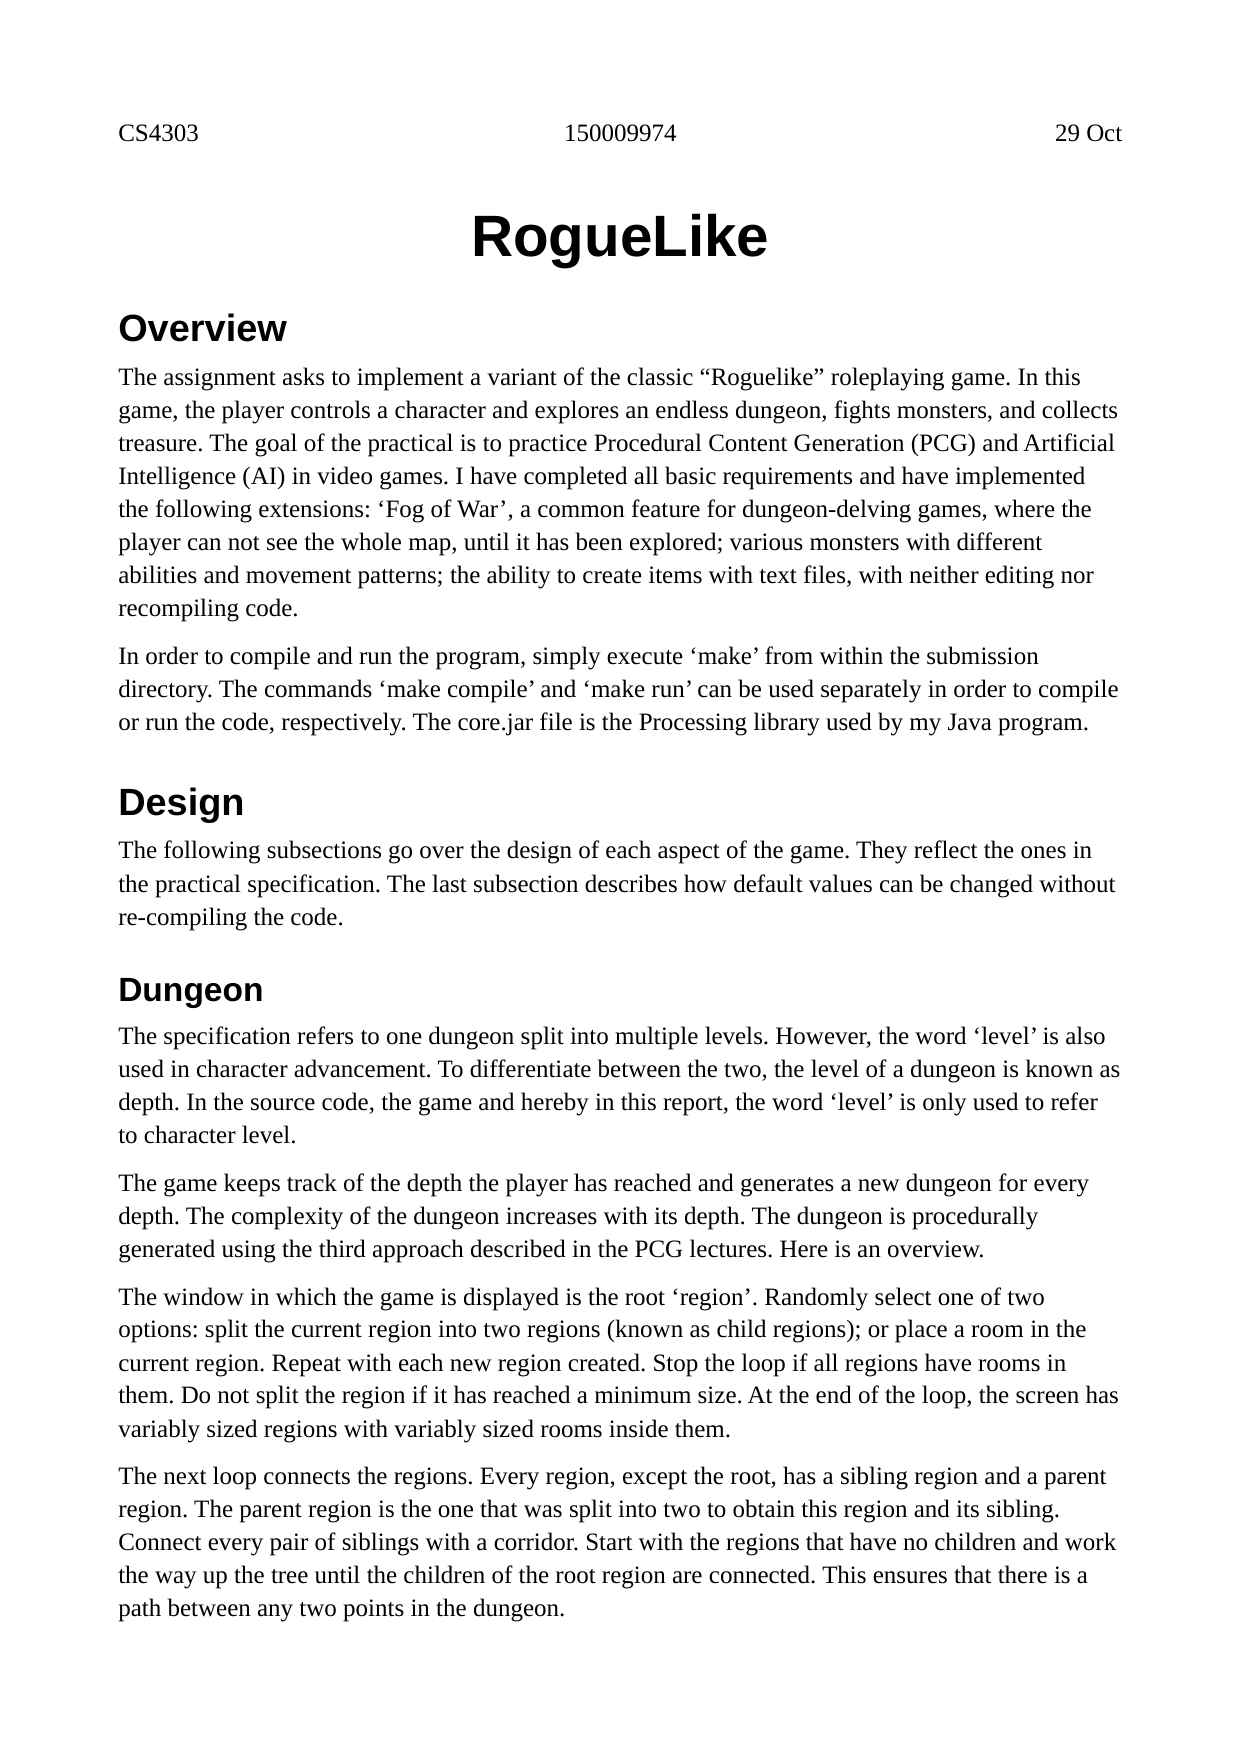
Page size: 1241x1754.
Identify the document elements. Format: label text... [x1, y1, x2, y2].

text The window in which the game is displayed is the root ‘region’. Randomly select one of two options: split the current region into two regions (known as child regions); or place a room in the current region. Repeat with each new region created. Stop the loop if all regions have rooms in them. Do not split the region if it has reached a minimum size. At the end of the loop, the screen has variably sized regions with variably sized rooms inside them. [118, 1282, 1122, 1442]
text The game keeps track of the depth the player has reached and generates a new dungeon for every depth. The complexity of the dungeon increases with its depth. The dungeon is procedurally generated using the third approach described in the PCG lectures. Here is an overview. [118, 1168, 1122, 1263]
text The following subsections go over the design of each aspect of the game. They reflect the ones in the practical specification. The last subsection describes how default values can be changed without re-compiling the code. [118, 836, 1122, 930]
title RogueLike [118, 201, 1122, 268]
text In order to compile and run the program, simply execute ‘make’ from within the submission directory. The commands ‘make compile’ and ‘make run’ can be used separately in order to compile or run the code, respectively. The core.jar file is the Processing library used by my Java program. [118, 641, 1122, 736]
text The assignment asks to implement a variant of the classic “Roguelike” roleplaying game. In this game, the player controls a character and explores an endless dungeon, fights monsters, and collects treasure. The goal of the practical is to practice Procedural Content Generation (PCG) and Artificial Intelligence (AI) in video games. I have completed all basic requirements and have implemented the following extensions: ‘Fog of War’, a common feature for dungeon-delving games, where the player can not see the whole map, until it has been explored; various monsters with different abilities and movement patterns; the ability to create items with text files, with neither editing nor recompiling code. [118, 362, 1122, 622]
text The specification refers to one dungeon split into multiple levels. However, the word ‘level’ is also used in character advancement. To differentiate between the two, the level of a dungeon is known as depth. In the source code, the game and hereby in this report, the word ‘level’ is only used to refer to character level. [118, 1021, 1122, 1149]
text The next loop connects the regions. Every region, except the root, has a sibling region and a parent region. The parent region is the one that was split into two to obtain this region and its sibling. Connect every pair of siblings with a corridor. Start with the regions that have no children and work the way up the tree until the children of the root region are connected. This ensures that there is a path between any two points in the dungeon. [118, 1461, 1122, 1622]
subtitle Overview [118, 306, 1122, 349]
subtitle Design [118, 779, 1122, 823]
subtitle Dungeon [118, 970, 1122, 1009]
